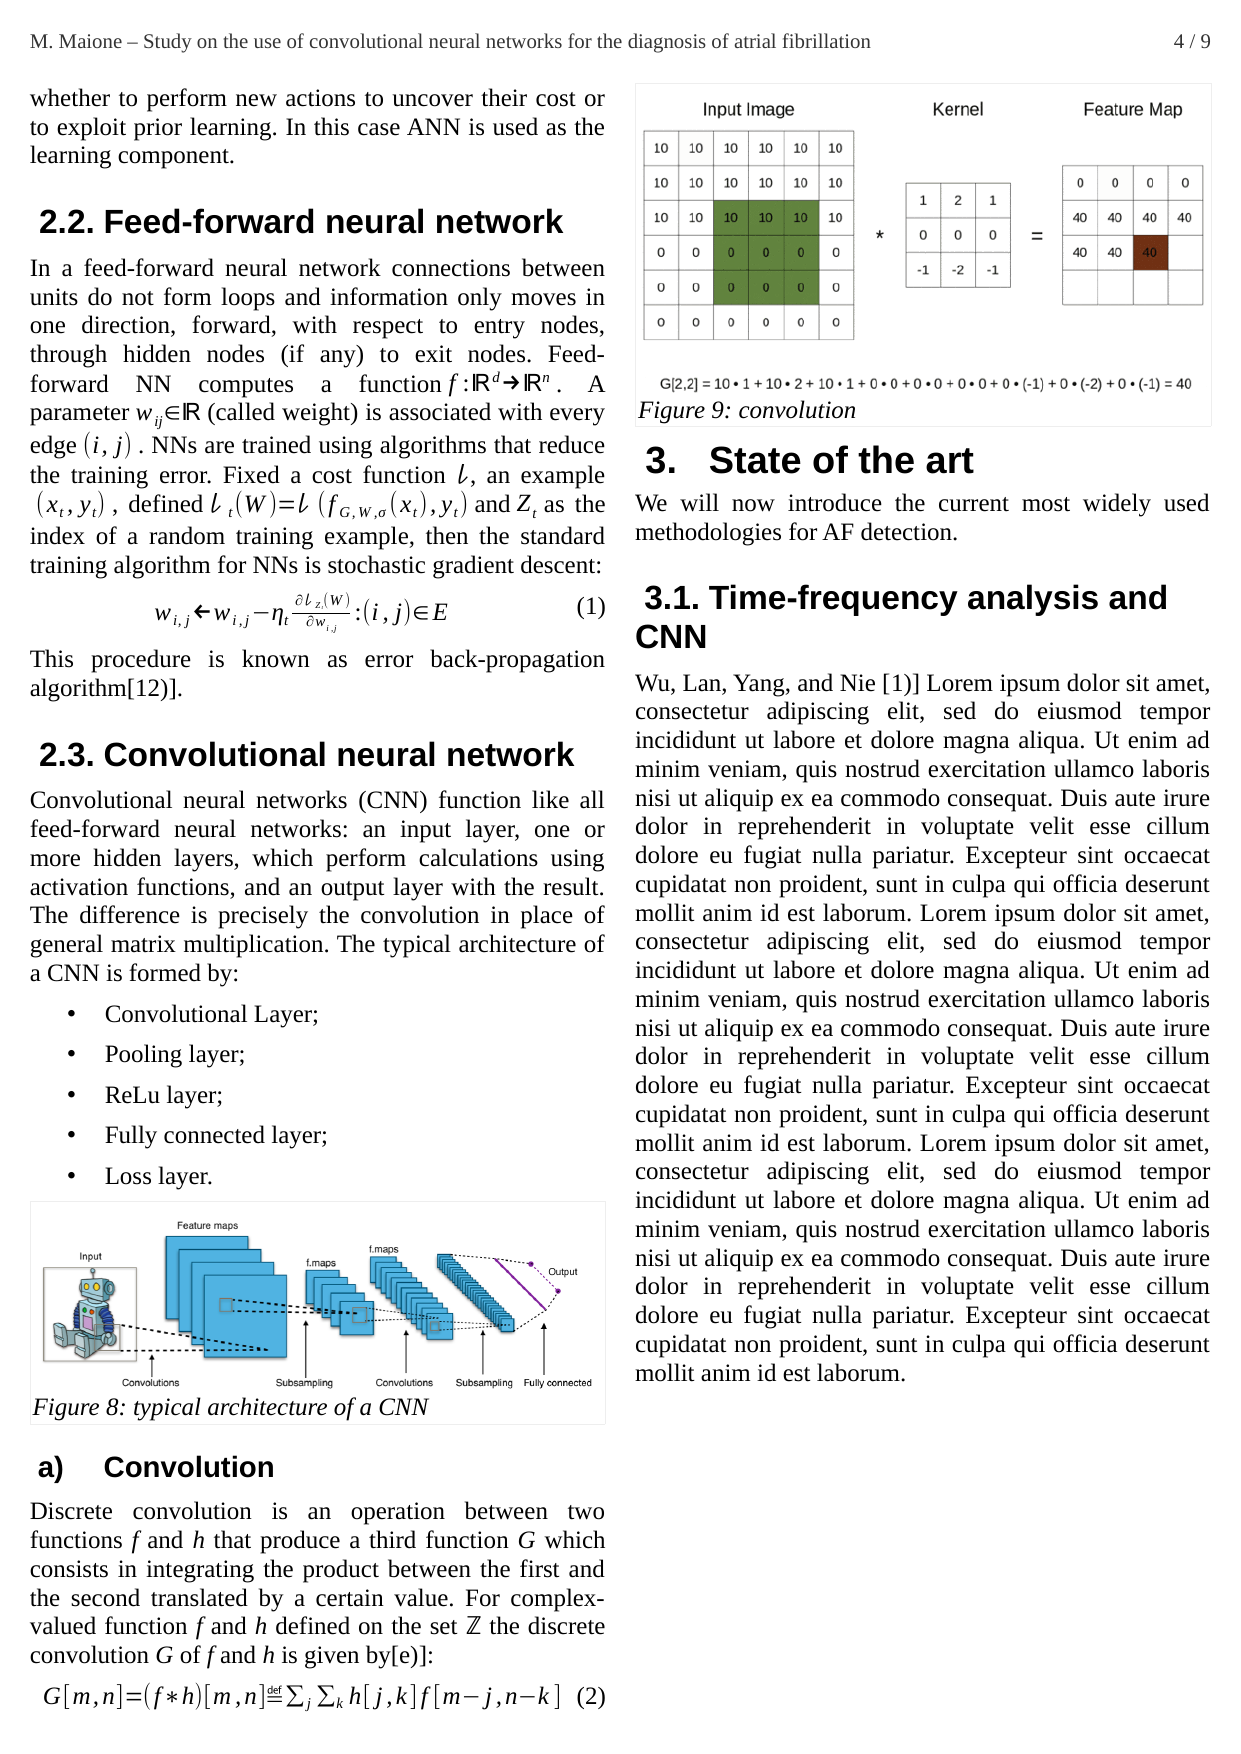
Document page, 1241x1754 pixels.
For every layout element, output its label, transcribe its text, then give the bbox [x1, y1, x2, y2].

list Convolutional Layer; [67, 999, 605, 1027]
list Fully connected layer; [67, 1120, 605, 1149]
subtitle Convolutional neural network [29, 734, 605, 773]
text Figure 9: convolution [638, 395, 1208, 423]
subtitle Feed-forward neural network [29, 202, 605, 241]
list Loss layer. [67, 1161, 605, 1189]
subtitle State of the art [635, 438, 1211, 482]
text Figure 8: typical architecture of a CNN [32, 1392, 602, 1421]
picture [637, 98, 1208, 395]
table_header [30, 591, 573, 644]
picture [32, 1216, 603, 1392]
table_header [30, 1681, 573, 1724]
list ReLu layer; [67, 1080, 605, 1108]
text In a feed-forward neural network connections between units do not form loops and information only moves in one direction, forward, with respect to entry nodes, through hidden nodes (if any) to exit nodes. Feed-forward NN computes a function. A parameter(called weight) is associated with every edge. NNs are trained using algorithms that reduce the training error. Fixed a cost function 𝓁, an example , definedandas the index of a random training example, then the standard training algorithm for NNs is stochastic gradient descent: [29, 253, 605, 579]
table_header (2) [573, 1681, 605, 1724]
text Convolutional neural networks (CNN) function like all feed-forward neural networks: an input layer, one or more hidden layers, which perform calculations using activation functions, and an output layer with the result. The difference is precisely the convolution in place of general matrix multiplication. The typical architecture of a CNN is formed by: [29, 786, 605, 987]
subtitle Convolution [29, 1450, 605, 1484]
text whether to perform new actions to uncover their cost or to exploit prior learning. In this case ANN is used as the learning component. [29, 83, 605, 169]
table_header (1) [573, 591, 605, 644]
subtitle Time-frequency analysis and CNN [635, 578, 1211, 655]
text Wu, Lan, Yang, and Nie [1] Lorem ipsum dolor sit amet, consectetur adipiscing elit, sed do eiusmod tempor incididunt ut labore et dolore magna aliqua. Ut enim ad minim veniam, quis nostrud exercitation ullamco laboris nisi ut aliquip ex ea commodo consequat. Duis aute irure dolor in reprehenderit in voluptate velit esse cillum dolore eu fugiat nulla pariatur. Excepteur sint occaecat cupidatat non proident, sunt in culpa qui officia deserunt mollit anim id est laborum. Lorem ipsum dolor sit amet, consectetur adipiscing elit, sed do eiusmod tempor incididunt ut labore et dolore magna aliqua. Ut enim ad minim veniam, quis nostrud exercitation ullamco laboris nisi ut aliquip ex ea commodo consequat. Duis aute irure dolor in reprehenderit in voluptate velit esse cillum dolore eu fugiat nulla pariatur. Excepteur sint occaecat cupidatat non proident, sunt in culpa qui officia deserunt mollit anim id est laborum. Lorem ipsum dolor sit amet, consectetur adipiscing elit, sed do eiusmod tempor incididunt ut labore et dolore magna aliqua. Ut enim ad minim veniam, quis nostrud exercitation ullamco laboris nisi ut aliquip ex ea commodo consequat. Duis aute irure dolor in reprehenderit in voluptate velit esse cillum dolore eu fugiat nulla pariatur. Excepteur sint occaecat cupidatat non proident, sunt in culpa qui officia deserunt mollit anim id est laborum. [635, 668, 1211, 1386]
text We will now introduce the current most widely used methodologies for AF detection. [635, 488, 1211, 545]
text Discrete convolution is an operation between two functions f and h that produce a third function G which consists in integrating the product between the first and the second translated by a certain value. For complex-valued function f and h defined on the set ℤ the discrete convolution G of f and h is given by[e]: [29, 1496, 605, 1669]
list Pooling layer; [67, 1039, 605, 1068]
text This procedure is known as error back-propagation algorithm[12]. [29, 644, 605, 702]
